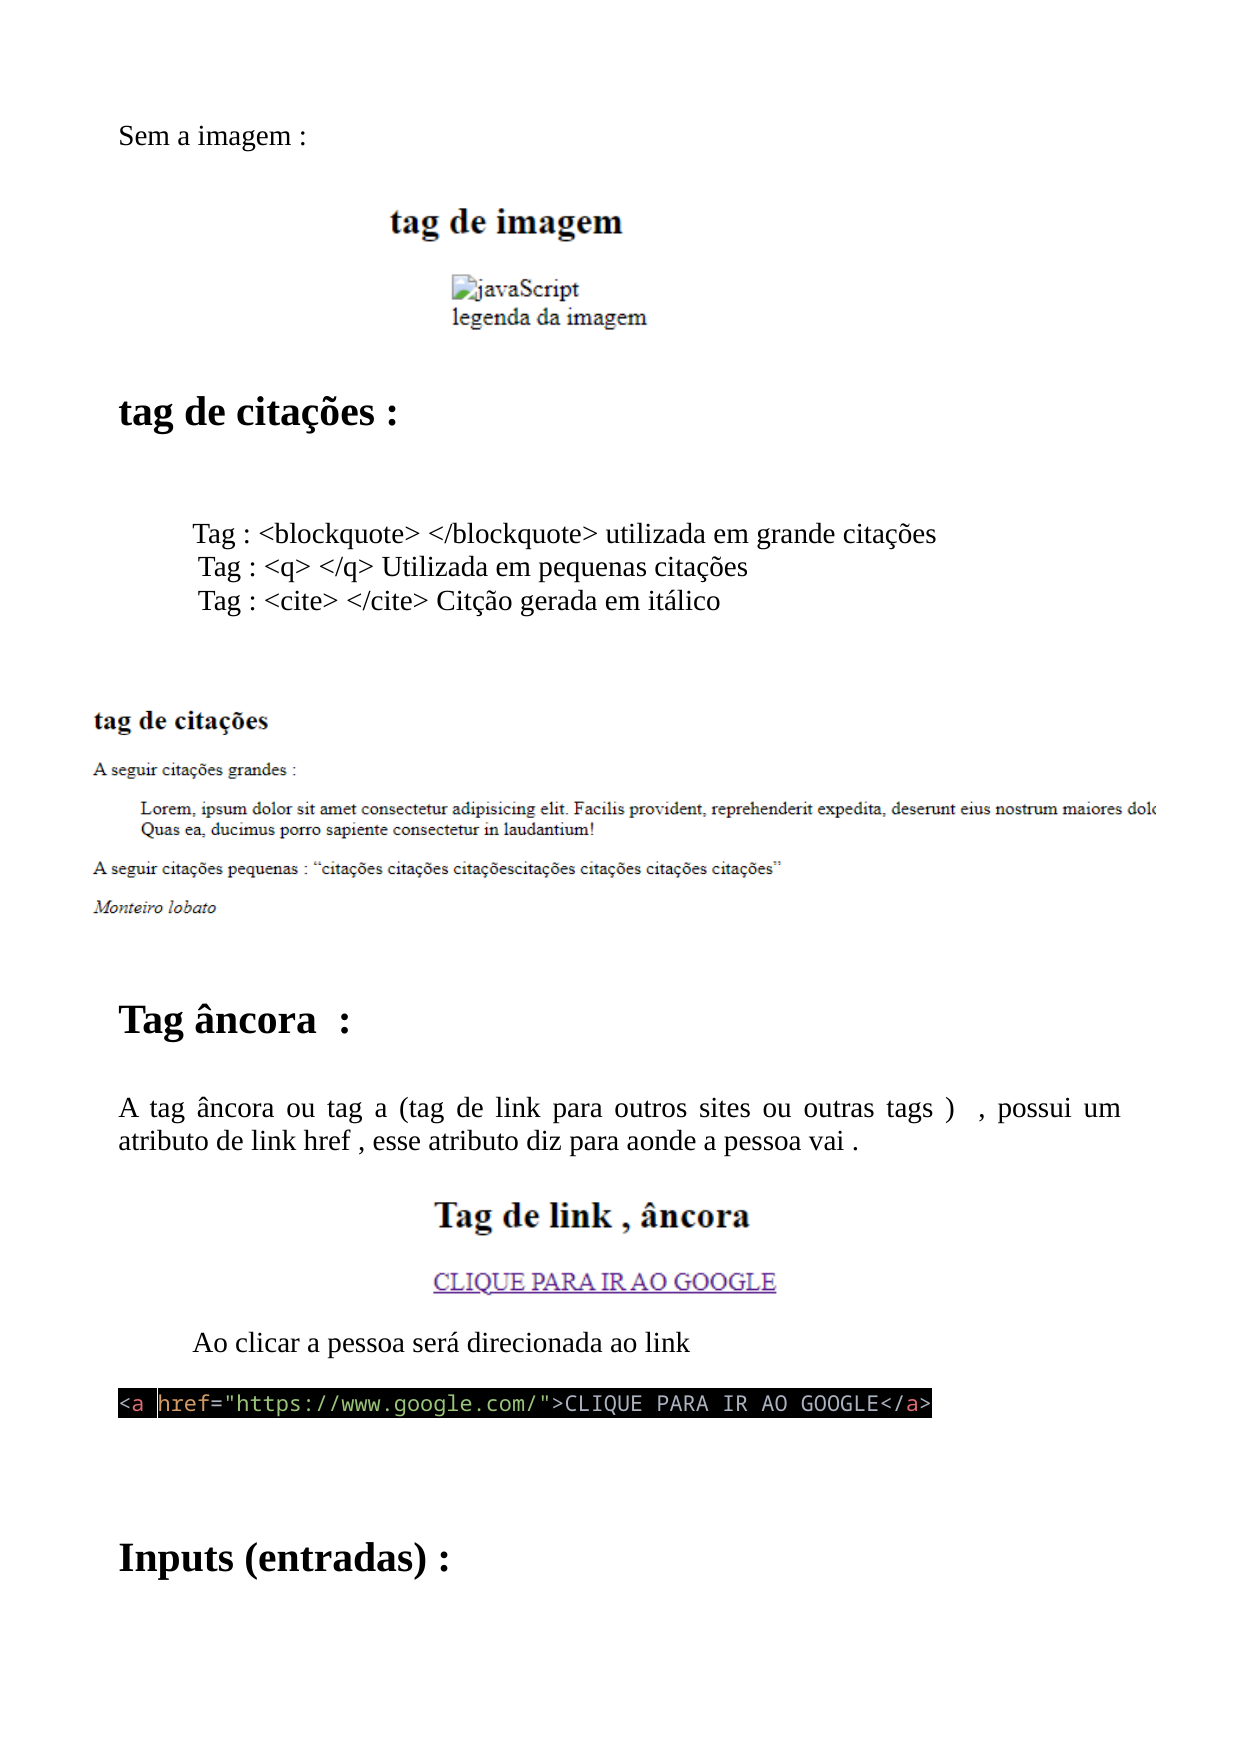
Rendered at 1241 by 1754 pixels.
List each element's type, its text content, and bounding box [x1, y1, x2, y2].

picture [421, 1190, 819, 1300]
picture [377, 207, 710, 344]
text Tag : <cite> </cite> Citção gerada em itálico [118, 583, 1122, 616]
text Tag : <blockquote> </blockquote> utilizada em grande citações [118, 482, 1122, 549]
text Sem a imagem : [118, 118, 1122, 152]
text A tag âncora ou tag a (tag de link para outros sites ou outras tags ) , possui um atributo de link href , esse atributo diz para aonde a pessoa vai . [118, 1090, 1122, 1157]
text tag de citações : [118, 386, 1122, 434]
text Ao clicar a pessoa será direcionada ao link [118, 1191, 1122, 1358]
text Tag : <q> </q> Utilizada em pequenas citações [118, 549, 1122, 583]
text Tag âncora : [118, 994, 1122, 1042]
text Inputs (entradas) : [118, 1533, 1122, 1581]
picture [84, 673, 1156, 927]
text <a href="https://www.google.com/">CLIQUE PARA IR AO GOOGLE</a> [118, 1388, 1122, 1418]
